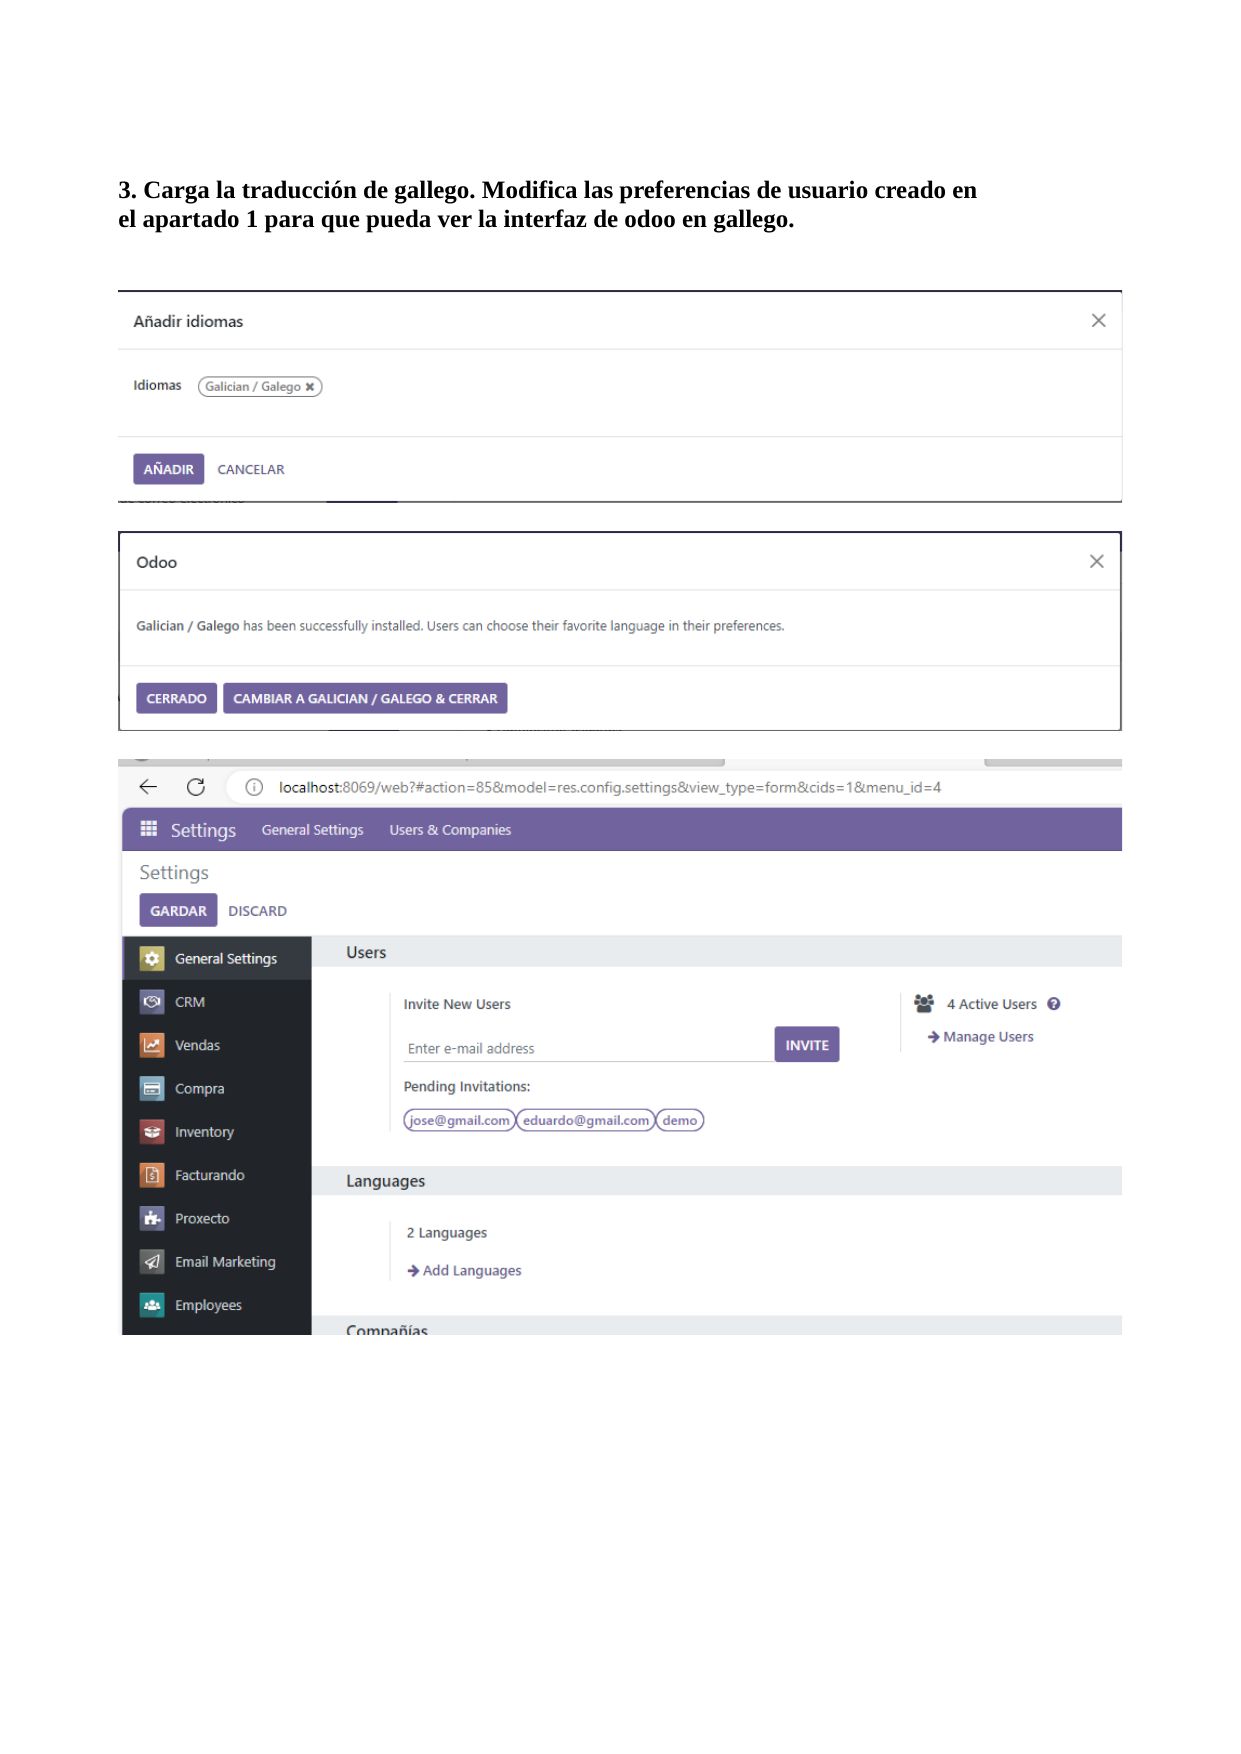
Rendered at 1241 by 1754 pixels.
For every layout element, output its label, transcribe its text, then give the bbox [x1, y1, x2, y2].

picture [118, 759, 1123, 1335]
picture [118, 290, 1123, 503]
text 3. Carga la traducción de gallego. Modifica las preferencias de usuario creado en [118, 176, 1122, 204]
picture [118, 531, 1123, 731]
text el apartado 1 para que pueda ver la interfaz de odoo en gallego. [118, 204, 1122, 233]
